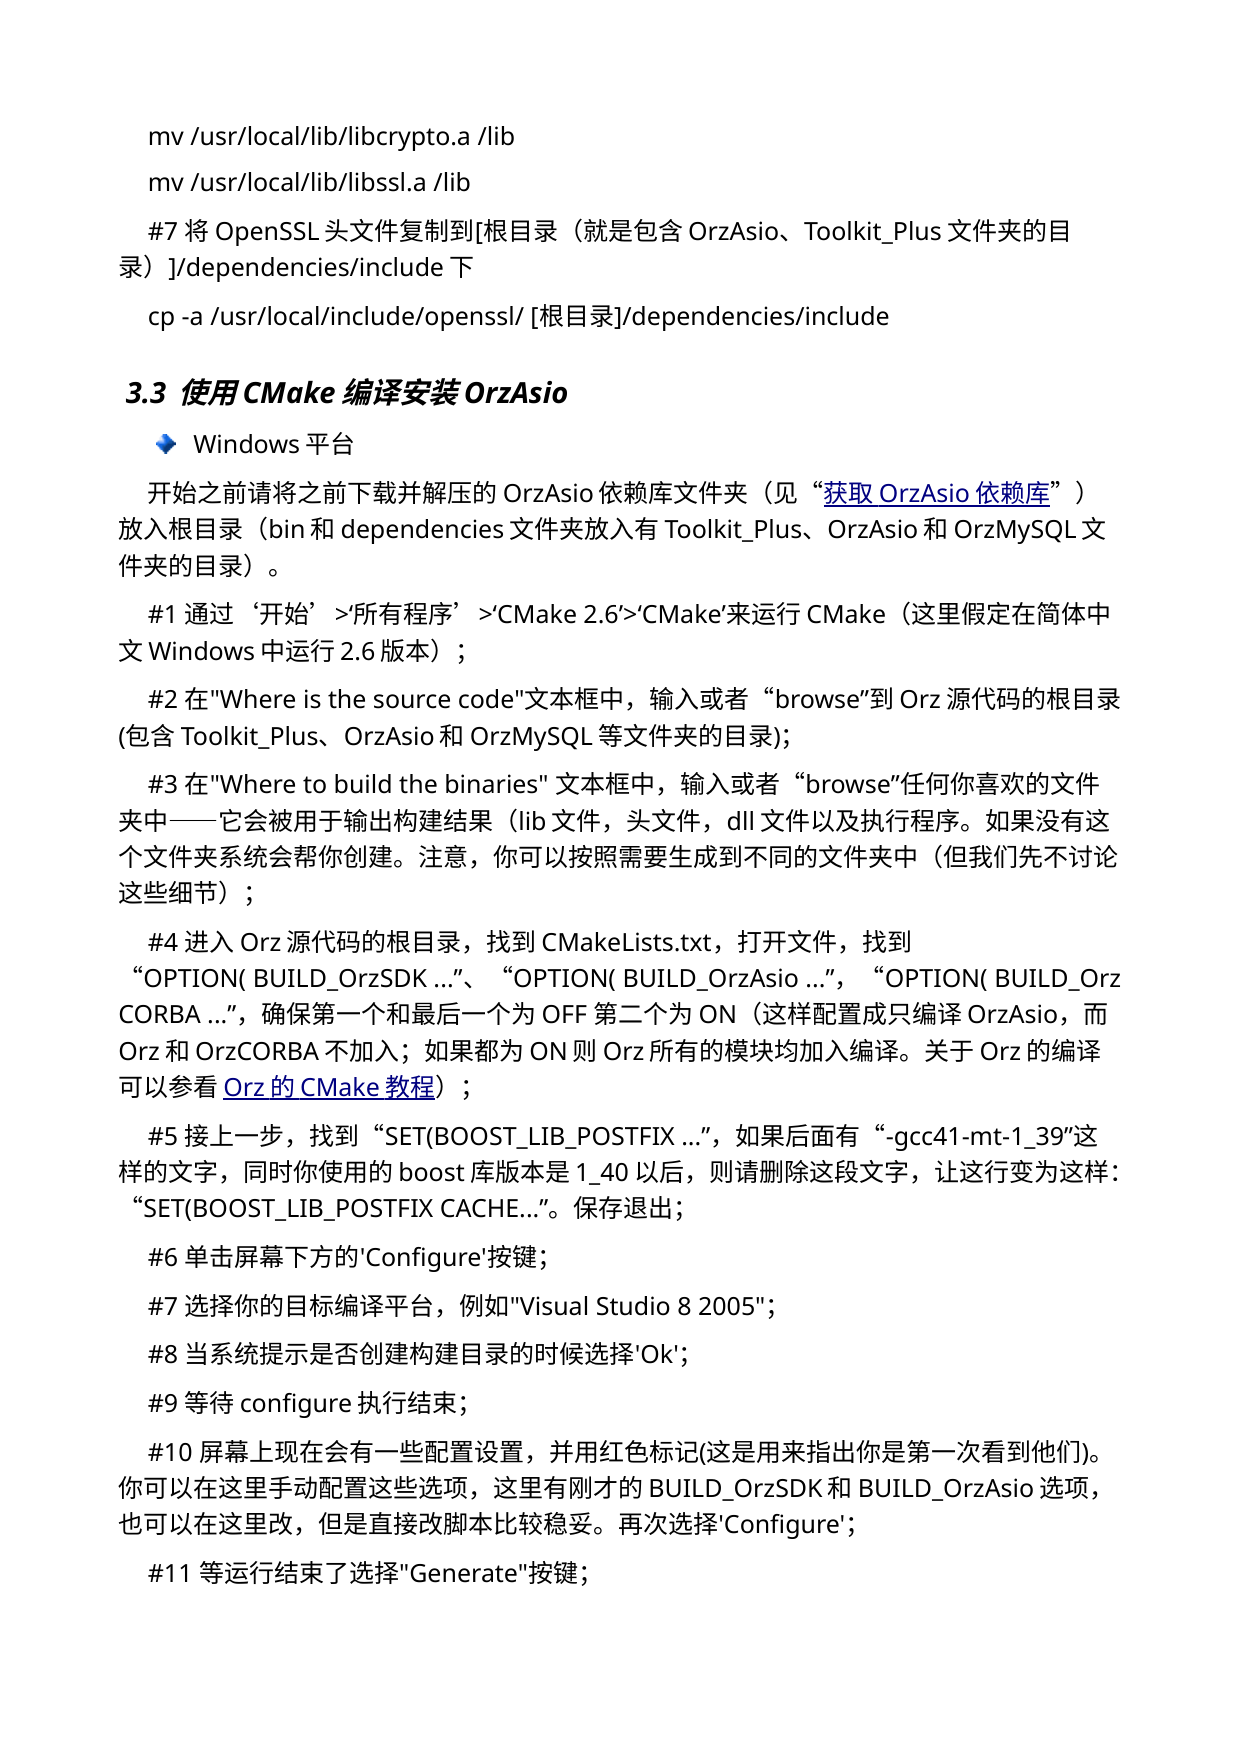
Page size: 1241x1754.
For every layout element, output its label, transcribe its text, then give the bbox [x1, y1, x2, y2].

text #11 等运行结束了选择"Generate"按键； [118, 1554, 1122, 1590]
text #6 单击屏幕下方的'Configure'按键； [118, 1237, 1122, 1274]
text cp -a /usr/local/include/openssl/ [根目录]/dependencies/include [118, 296, 1122, 332]
text #1 通过‘开始’>‘所有程序’>‘CMake 2.6’>‘CMake’来运行CMake（这里假定在简体中文Windows中运行2.6版本）； [118, 595, 1122, 667]
text mv /usr/local/lib/libcrypto.a /lib [118, 118, 1122, 152]
list Windows平台 [156, 425, 1122, 461]
text #7 选择你的目标编译平台，例如"Visual Studio 8 2005"； [118, 1286, 1122, 1322]
text #9 等待configure执行结束； [118, 1384, 1122, 1420]
text #3 在"Where to build the binaries" 文本框中，输入或者“browse”任何你喜欢的文件夹中——它会被用于输出构建结果（lib文件，头文件，dll文件以及执行程序。如果没有这个文件夹系统会帮你创建。注意，你可以按照需要生成到不同的文件夹中（但我们先不讨论这些细节）； [118, 765, 1122, 910]
text #4 进入Orz源代码的根目录，找到CMakeLists.txt，打开文件，找到“OPTION( BUILD_OrzSDK ...”、“OPTION( BUILD_OrzAsio ...”，“OPTION( BUILD_OrzCORBA ...”，确保第一个和最后一个为OFF 第二个为ON（这样配置成只编译OrzAsio，而Orz和OrzCORBA不加入；如果都为ON则Orz所有的模块均加入编译。关于Orz的编译可以参看Orz的CMake教程）； [118, 922, 1122, 1104]
text #10 屏幕上现在会有一些配置设置，并用红色标记(这是用来指出你是第一次看到他们)。你可以在这里手动配置这些选项，这里有刚才的BUILD_OrzSDK和BUILD_OrzAsio选项，也可以在这里改，但是直接改脚本比较稳妥。再次选择'Configure'； [118, 1432, 1122, 1541]
text #5 接上一步，找到“SET(BOOST_LIB_POSTFIX ...”，如果后面有“-gcc41-mt-1_39”这样的文字，同时你使用的boost库版本是1_40以后，则请删除这段文字，让这行变为这样：“SET(BOOST_LIB_POSTFIX CACHE...”。保存退出； [118, 1116, 1122, 1225]
text #2 在"Where is the source code"文本框中，输入或者“browse”到Orz源代码的根目录(包含Toolkit_Plus、OrzAsio和OrzMySQL等文件夹的目录)； [118, 680, 1122, 752]
text mv /usr/local/lib/libssl.a /lib [118, 165, 1122, 199]
subtitle 使用CMake编译安装OrzAsio [118, 370, 1122, 412]
picture [156, 434, 176, 454]
text #8 当系统提示是否创建构建目录的时候选择'Ok'； [118, 1335, 1122, 1371]
text 开始之前请将之前下载并解压的OrzAsio依赖库文件夹（见“获取OrzAsio依赖库”）放入根目录（bin和dependencies文件夹放入有Toolkit_Plus、OrzAsio和OrzMySQL文件夹的目录）。 [118, 474, 1122, 582]
text #7 将OpenSSL头文件复制到[根目录（就是包含OrzAsio、Toolkit_Plus文件夹的目录）]/dependencies/include下 [118, 211, 1122, 284]
